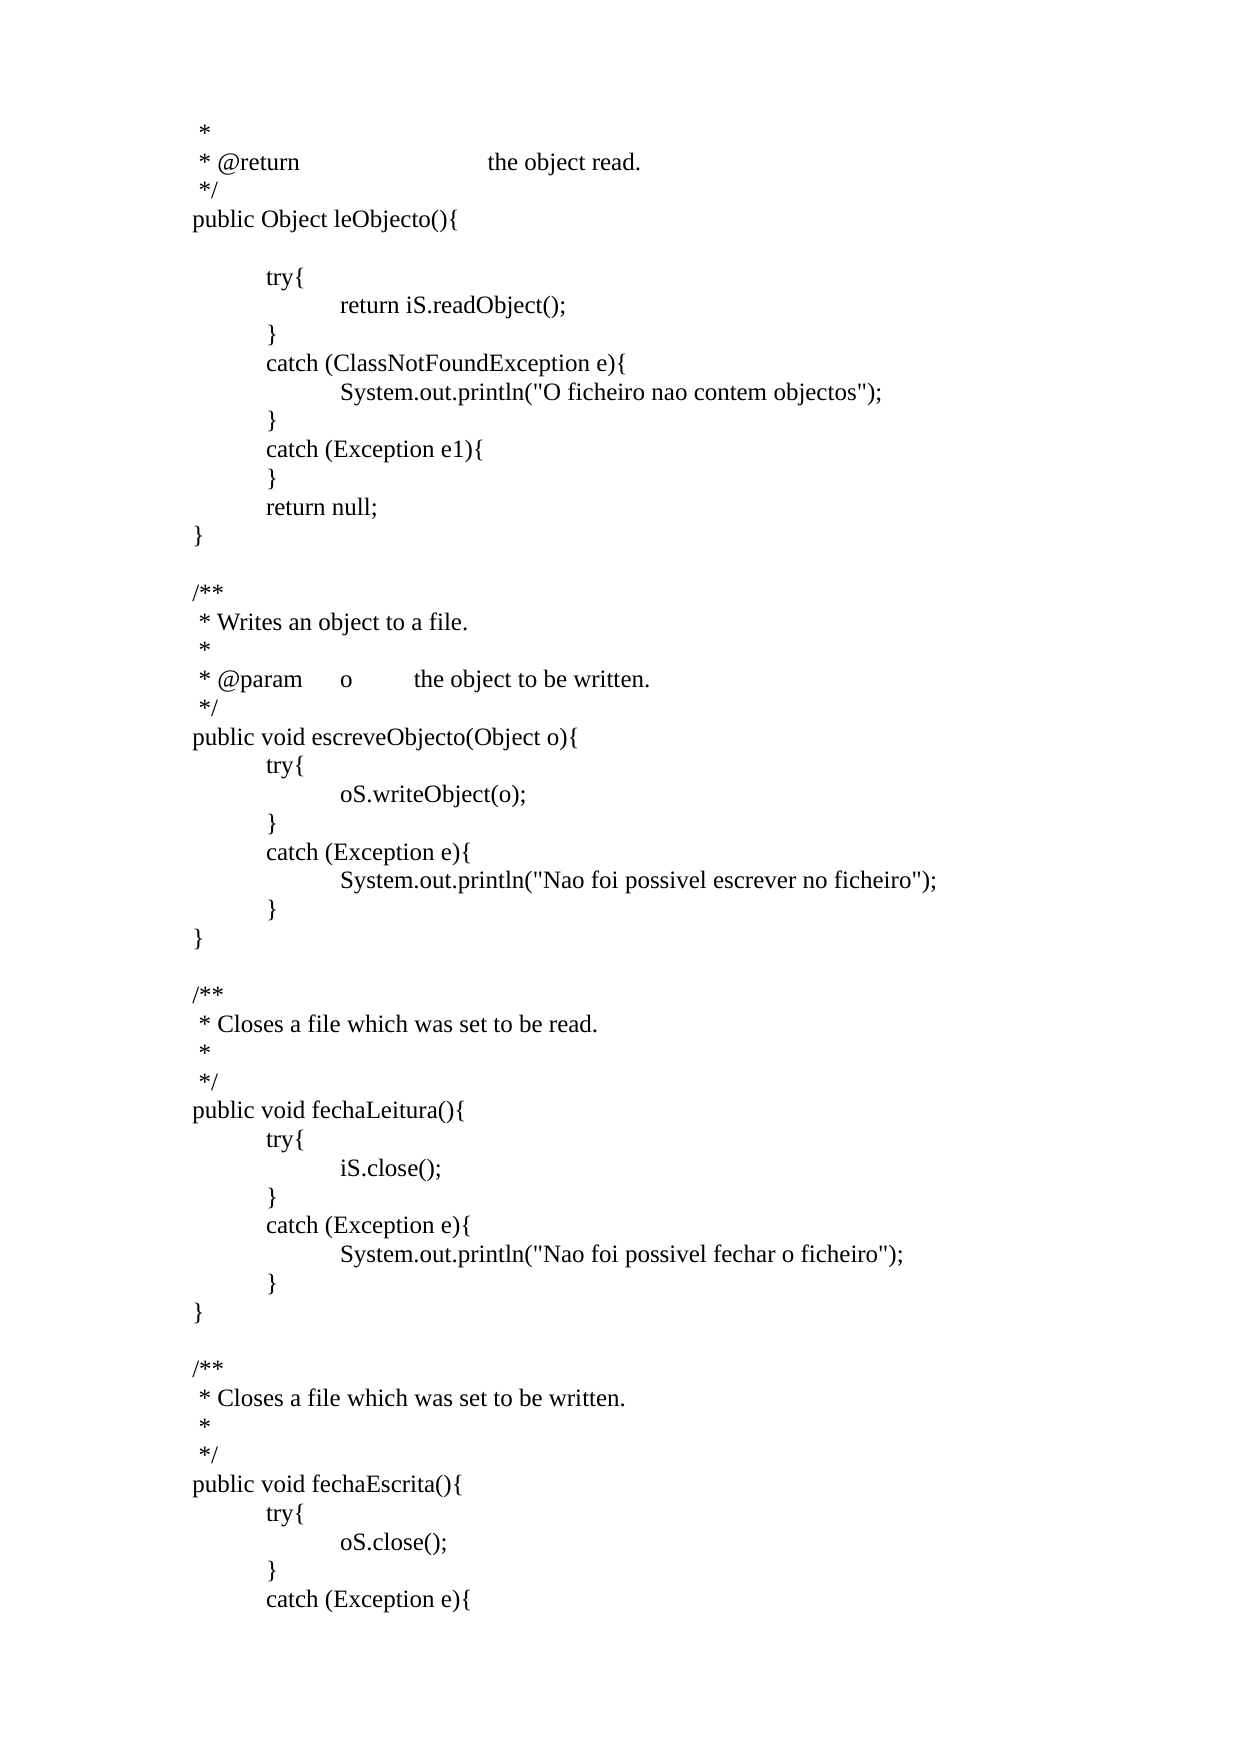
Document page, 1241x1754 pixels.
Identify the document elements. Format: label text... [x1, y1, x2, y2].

text * * @return the object read. */ public Object leObjecto(){ try{ return iS.readObject(); } catch (ClassNotFoundException e){ System.out.println("O ficheiro nao contem objectos"); } catch (Exception e1){ } return null; } /** * Writes an object to a file. * * @param o the object to be written. */ public void escreveObjecto(Object o){ try{ oS.writeObject(o); } catch (Exception e){ System.out.println("Nao foi possivel escrever no ficheiro"); } } /** * Closes a file which was set to be read. * */ public void fechaLeitura(){ try{ iS.close(); } catch (Exception e){ System.out.println("Nao foi possivel fechar o ficheiro"); } } /** * Closes a file which was set to be written. * */ public void fechaEscrita(){ try{ oS.close(); } catch (Exception e){ [118, 118, 1122, 1613]
